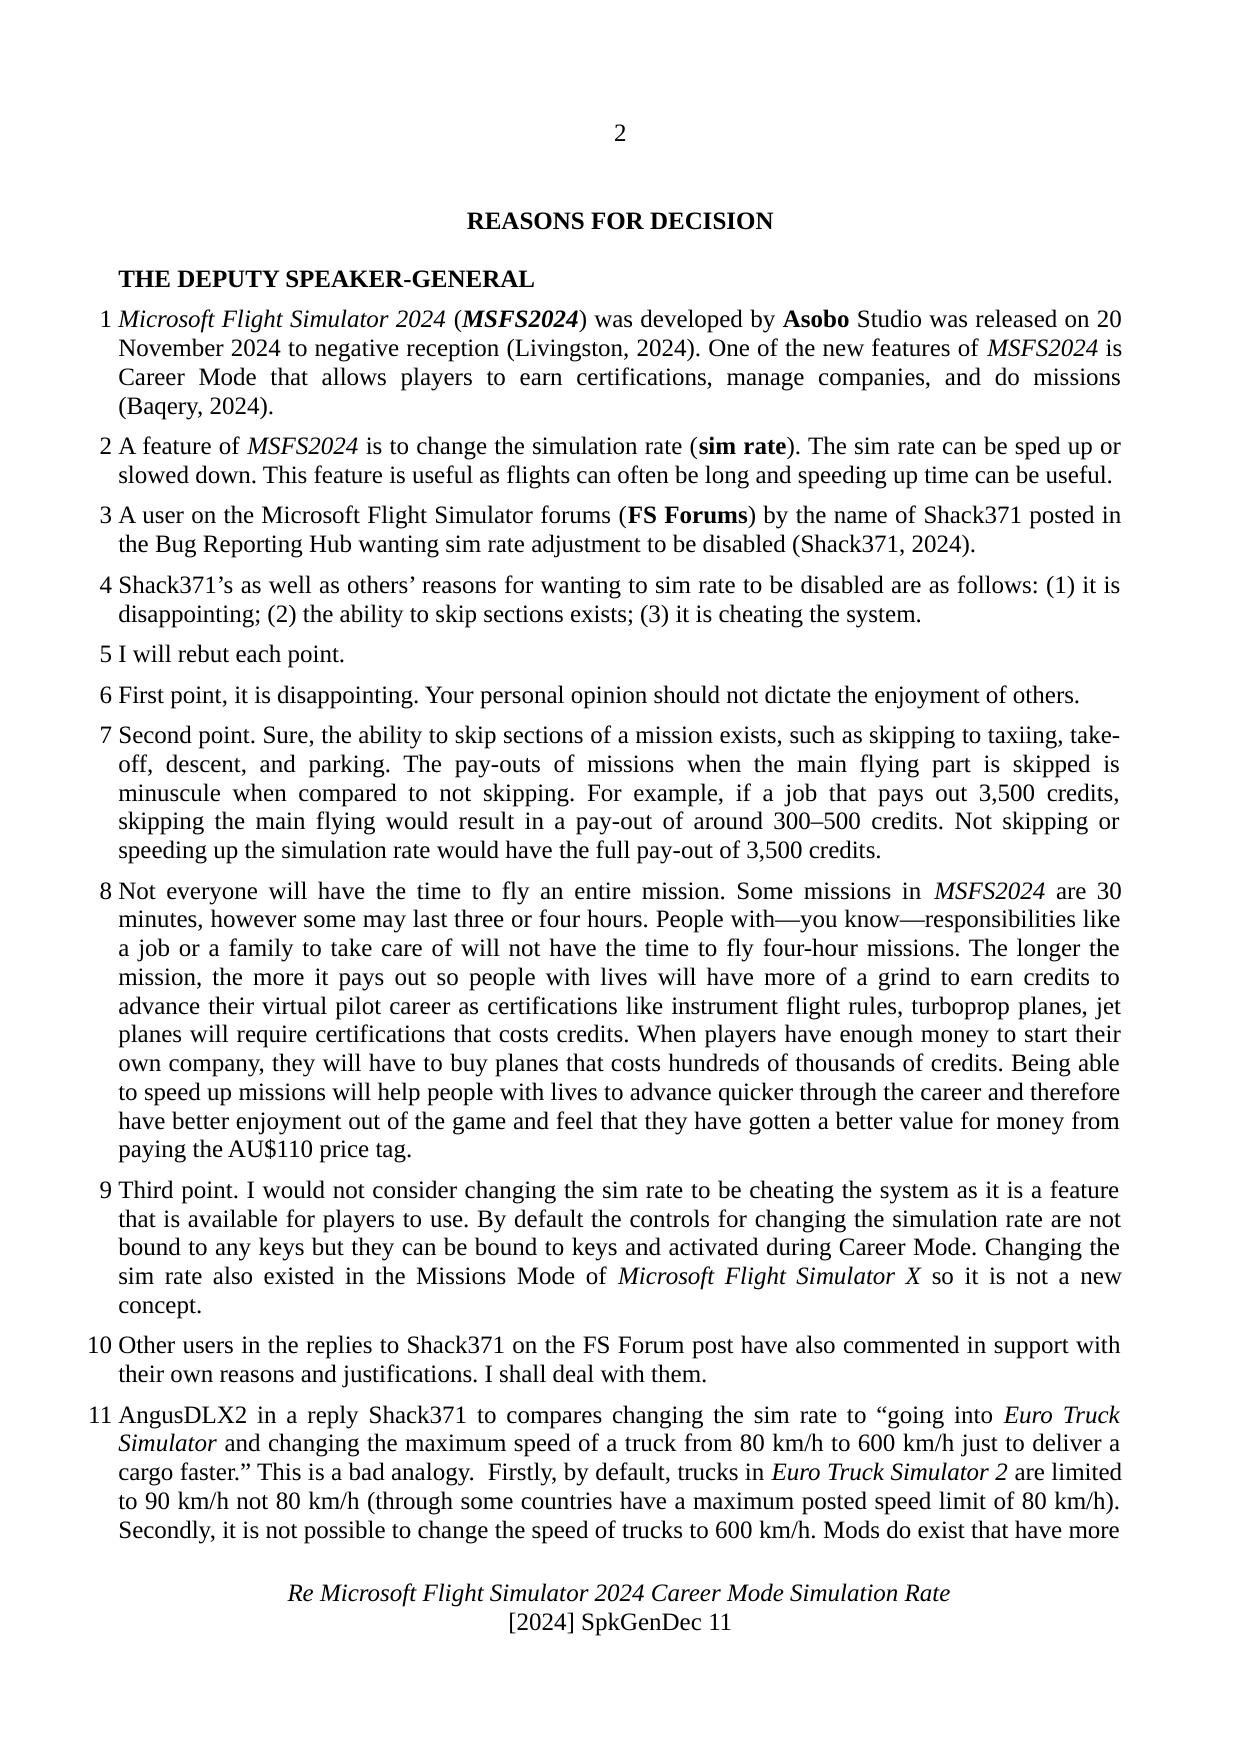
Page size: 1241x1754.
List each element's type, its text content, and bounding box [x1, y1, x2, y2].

text REASONS FOR DECISION [118, 206, 1122, 234]
subtitle Other users in the replies to Shack371 on the FS Forum post have also commented in support with their own reasons and justifications. I shall deal with them. [118, 1331, 1122, 1388]
subtitle Not everyone will have the time to fly an entire mission. Some missions in MSFS2024 are 30 minutes, however some may last three or four hours. People with—you know—responsibilities like a job or a family to take care of will not have the time to fly four-hour missions. The longer the mission, the more it pays out so people with lives will have more of a grind to earn credits to advance their virtual pilot career as certifications like instrument flight rules, turboprop planes, jet planes will require certifications that costs credits. When players have enough money to start their own company, they will have to buy planes that costs hundreds of thousands of credits. Being able to speed up missions will help people with lives to advance quicker through the career and therefore have better enjoyment out of the game and feel that they have gotten a better value for money from paying the AU$110 price tag. [118, 876, 1122, 1163]
subtitle AngusDLX2 in a reply Shack371 to compares changing the sim rate to “going into Euro Truck Simulator and changing the maximum speed of a truck from 80 km/h to 600 km/h just to deliver a cargo faster.” This is a bad analogy. Firstly, by default, trucks in Euro Truck Simulator 2 are limited to 90 km/h not 80 km/h (through some countries have a maximum posted speed limit of 80 km/h). Secondly, it is not possible to change the speed of trucks to 600 km/h. Mods do exist that have more [118, 1400, 1122, 1543]
subtitle Shack371’s as well as others’ reasons for wanting to sim rate to be disabled are as follows: (1) it is disappointing; (2) the ability to skip sections exists; (3) it is cheating the system. [118, 570, 1122, 627]
subtitle Second point. Sure, the ability to skip sections of a mission exists, such as skipping to taxiing, take-off, descent, and parking. The pay-outs of missions when the main flying part is skipped is minuscule when compared to not skipping. For example, if a job that pays out 3,500 credits, skipping the main flying would result in a pay-out of around 300–500 credits. Not skipping or speeding up the simulation rate would have the full pay-out of 3,500 credits. [118, 720, 1122, 864]
text THE DEPUTY SPEAKER-GENERAL [118, 264, 1122, 293]
list A feature of MSFS2024 is to change the simulation rate (sim rate). The sim rate can be sped up or slowed down. This feature is useful as flights can often be long and speeding up time can be useful. [118, 431, 1122, 489]
list A user on the Microsoft Flight Simulator forums (FS Forums) by the name of Shack371 posted in the Bug Reporting Hub wanting sim rate adjustment to be disabled (Shack371, 2024). [118, 501, 1122, 558]
subtitle Third point. I would not consider changing the sim rate to be cheating the system as it is a feature that is available for players to use. By default the controls for changing the simulation rate are not bound to any keys but they can be bound to keys and activated during Career Mode. Changing the sim rate also existed in the Missions Mode of Microsoft Flight Simulator X so it is not a new concept. [118, 1175, 1122, 1319]
subtitle I will rebut each point. [118, 639, 1122, 668]
list Microsoft Flight Simulator 2024 (MSFS2024) was developed by Asobo Studio was released on 20 November 2024 to negative reception (Livingston, 2024). One of the new features of MSFS2024 is Career Mode that allows players to earn certifications, manage companies, and do missions (Baqery, 2024). [118, 304, 1122, 419]
subtitle First point, it is disappointing. Your personal opinion should not dictate the enjoyment of others. [118, 680, 1122, 708]
